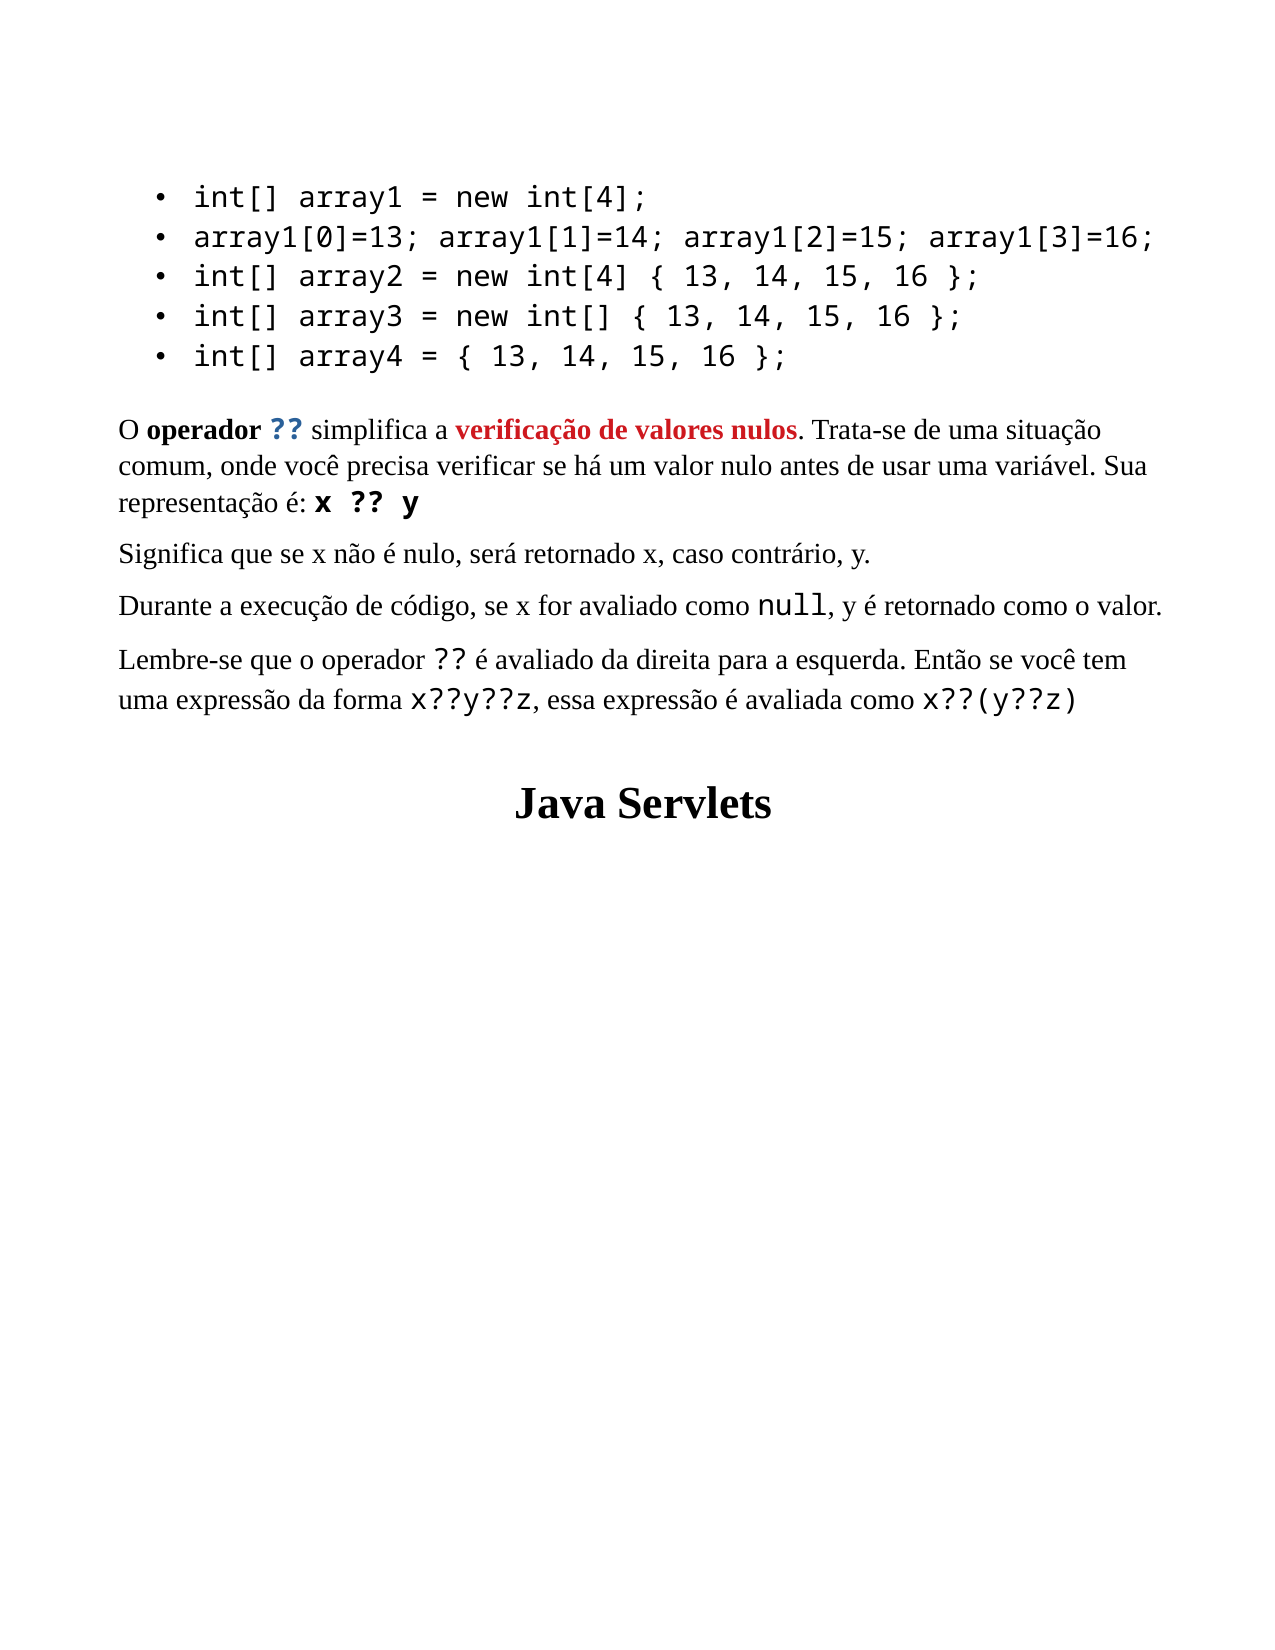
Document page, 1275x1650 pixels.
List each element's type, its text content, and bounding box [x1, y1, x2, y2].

list int[] array1 = new int[4]; [156, 176, 1157, 216]
text O operador ?? simplifica a verificação de valores nulos. Trata-se de uma situação comum, onde você precisa verificar se há um valor nulo antes de usar uma variável. Sua representação é: x ?? y [118, 408, 1157, 521]
text Durante a execução de código, se x for avaliado como null, y é retornado como o valor. [118, 584, 1163, 624]
list int[] array2 = new int[4] { 13, 14, 15, 16 }; [156, 256, 1157, 295]
list array1[0]=13; array1[1]=14; array1[2]=15; array1[3]=16; [156, 216, 1157, 256]
list int[] array4 = { 13, 14, 15, 16 }; [156, 335, 1157, 375]
text Java Servlets [118, 776, 1157, 828]
text Lembre-se que o operador ?? é avaliado da direita para a esquerda. Então se você tem uma expressão da forma x??y??z, essa expressão é avaliada como x??(y??z) [118, 638, 1174, 718]
list int[] array3 = new int[] { 13, 14, 15, 16 }; [156, 295, 1157, 335]
text Significa que se x não é nulo, será retornado x, caso contrário, y. [118, 536, 1157, 569]
